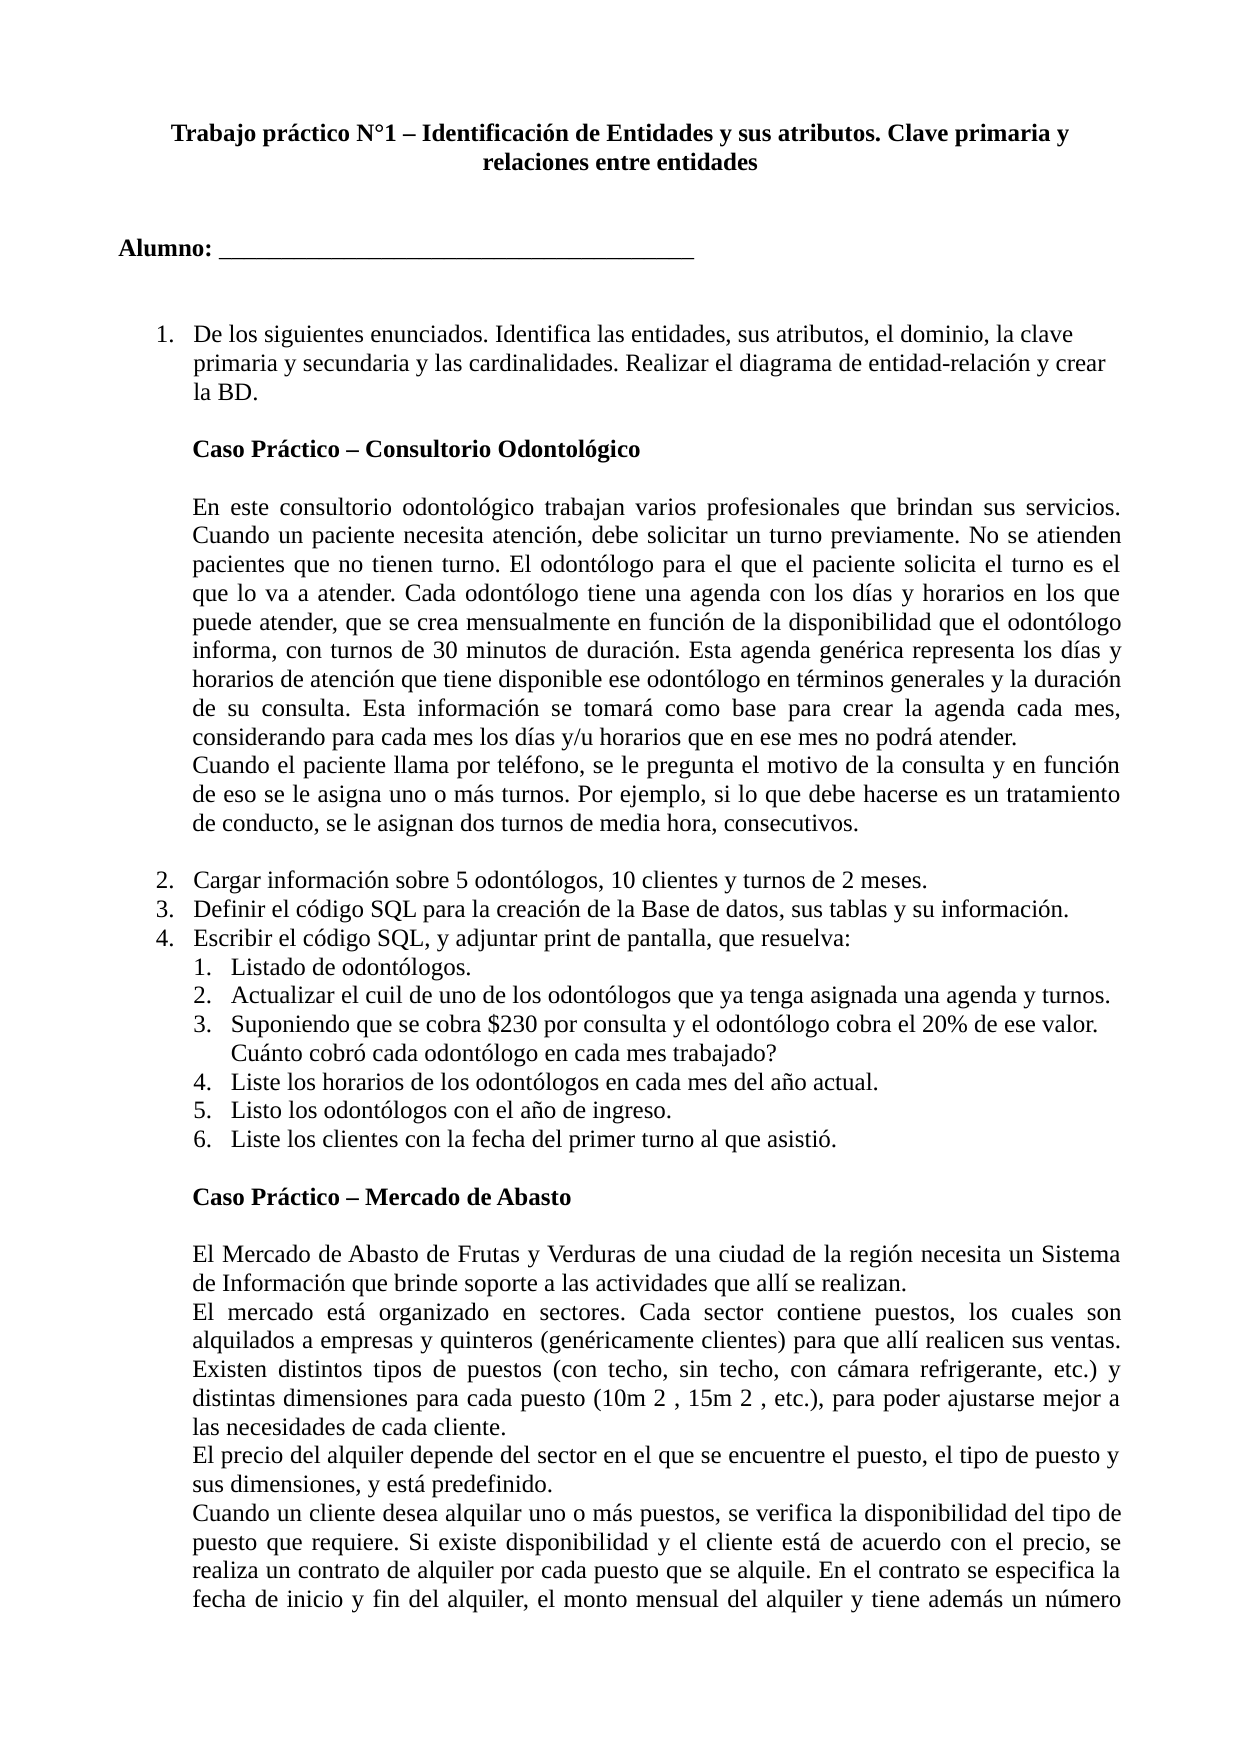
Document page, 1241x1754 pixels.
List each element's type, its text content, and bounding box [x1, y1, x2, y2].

list Escribir el código SQL, y adjuntar print de pantalla, que resuelva: [156, 923, 1122, 952]
list Liste los horarios de los odontólogos en cada mes del año actual. [193, 1067, 1122, 1096]
text El Mercado de Abasto de Frutas y Verduras de una ciudad de la región necesita un Sistema de Información que brinde soporte a las actividades que allí se realizan. [192, 1239, 1122, 1297]
text Cuando un cliente desea alquilar uno o más puestos, se verifica la disponibilidad del tipo de puesto que requiere. Si existe disponibilidad y el cliente está de acuerdo con el precio, se realiza un contrato de alquiler por cada puesto que se alquile. En el contrato se especifica la fecha de inicio y fin del alquiler, el monto mensual del alquiler y tiene además un número [192, 1498, 1122, 1613]
list Actualizar el cuil de uno de los odontólogos que ya tenga asignada una agenda y turnos. [193, 981, 1122, 1009]
text Caso Práctico – Mercado de Abasto [118, 1182, 1122, 1211]
text Alumno: ______________________________________ [118, 233, 1122, 262]
list De los siguientes enunciados. Identifica las entidades, sus atributos, el dominio, la clave primaria y secundaria y las cardinalidades. Realizar el diagrama de entidad-relación y crear la BD. [156, 319, 1122, 406]
list Listo los odontólogos con el año de ingreso. [193, 1096, 1122, 1124]
list Definir el código SQL para la creación de la Base de datos, sus tablas y su información. [156, 894, 1122, 923]
text Caso Práctico – Consultorio Odontológico [192, 434, 1122, 463]
text En este consultorio odontológico trabajan varios profesionales que brindan sus servicios. Cuando un paciente necesita atención, debe solicitar un turno previamente. No se atienden pacientes que no tienen turno. El odontólogo para el que el paciente solicita el turno es el que lo va a atender. Cada odontólogo tiene una agenda con los días y horarios en los que puede atender, que se crea mensualmente en función de la disponibilidad que el odontólogo informa, con turnos de 30 minutos de duración. Esta agenda genérica representa los días y horarios de atención que tiene disponible ese odontólogo en términos generales y la duración de su consulta. Esta información se tomará como base para crear la agenda cada mes, considerando para cada mes los días y/u horarios que en ese mes no podrá atender. [192, 492, 1122, 751]
text El mercado está organizado en sectores. Cada sector contiene puestos, los cuales son alquilados a empresas y quinteros (genéricamente clientes) para que allí realicen sus ventas. Existen distintos tipos de puestos (con techo, sin techo, con cámara refrigerante, etc.) y distintas dimensiones para cada puesto (10m 2 , 15m 2 , etc.), para poder ajustarse mejor a las necesidades de cada cliente. [192, 1297, 1122, 1441]
text Trabajo práctico N°1 – Identificación de Entidades y sus atributos. Clave primaria y relaciones entre entidades [118, 118, 1122, 176]
text Cuando el paciente llama por teléfono, se le pregunta el motivo de la consulta y en función de eso se le asigna uno o más turnos. Por ejemplo, si lo que debe hacerse es un tratamiento de conducto, se le asignan dos turnos de media hora, consecutivos. [192, 751, 1122, 837]
list Cargar información sobre 5 odontólogos, 10 clientes y turnos de 2 meses. [156, 866, 1122, 894]
list Listado de odontólogos. [193, 952, 1122, 981]
text El precio del alquiler depende del sector en el que se encuentre el puesto, el tipo de puesto y sus dimensiones, y está predefinido. [192, 1441, 1122, 1498]
list Suponiendo que se cobra $230 por consulta y el odontólogo cobra el 20% de ese valor. Cuánto cobró cada odontólogo en cada mes trabajado? [193, 1009, 1122, 1067]
list Liste los clientes con la fecha del primer turno al que asistió. [193, 1124, 1122, 1153]
